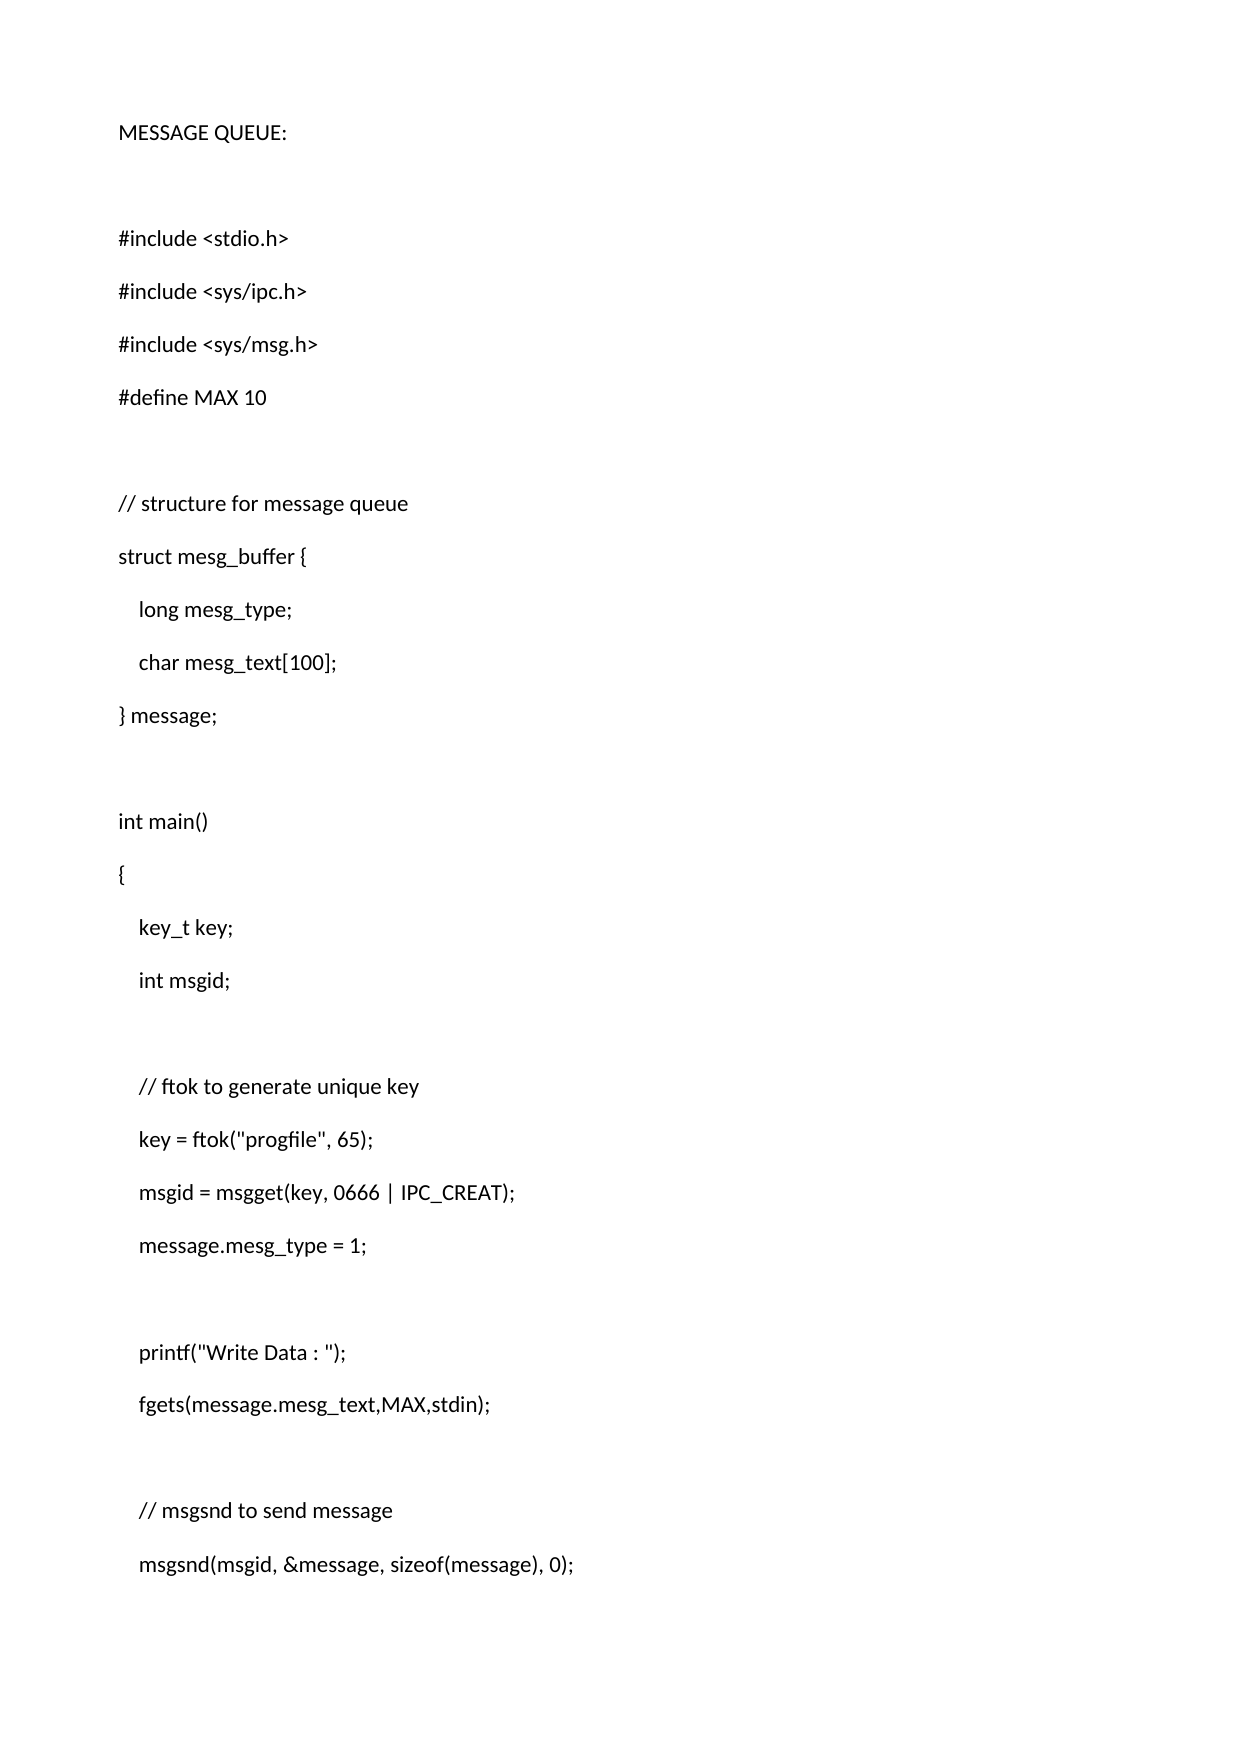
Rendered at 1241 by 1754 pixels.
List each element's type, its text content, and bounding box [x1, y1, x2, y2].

text key = ftok("progfile", 65); [118, 1126, 1122, 1153]
text #include <sys/msg.h> [118, 330, 1122, 358]
text #include <sys/ipc.h> [118, 277, 1122, 305]
text msgsnd(msgid, &message, sizeof(message), 0); [118, 1550, 1122, 1578]
text msgid = msgget(key, 0666 | IPC_CREAT); [118, 1178, 1122, 1207]
text int main() [118, 807, 1122, 835]
text int msgid; [118, 966, 1122, 994]
text char mesg_text[100]; [118, 648, 1122, 676]
text #define MAX 10 [118, 383, 1122, 411]
text } message; [118, 701, 1122, 729]
text long mesg_type; [118, 595, 1122, 623]
text fgets(message.mesg_text,MAX,stdin); [118, 1391, 1122, 1419]
text key_t key; [118, 913, 1122, 941]
text #include <stdio.h> [118, 224, 1122, 252]
text message.mesg_type = 1; [118, 1232, 1122, 1259]
text // ftok to generate unique key [118, 1072, 1122, 1101]
text // msgsnd to send message [118, 1497, 1122, 1525]
text { [118, 860, 1122, 888]
text struct mesg_buffer { [118, 542, 1122, 570]
text // structure for message queue [118, 489, 1122, 517]
text printf("Write Data : "); [118, 1338, 1122, 1366]
text MESSAGE QUEUE: [118, 118, 1122, 146]
